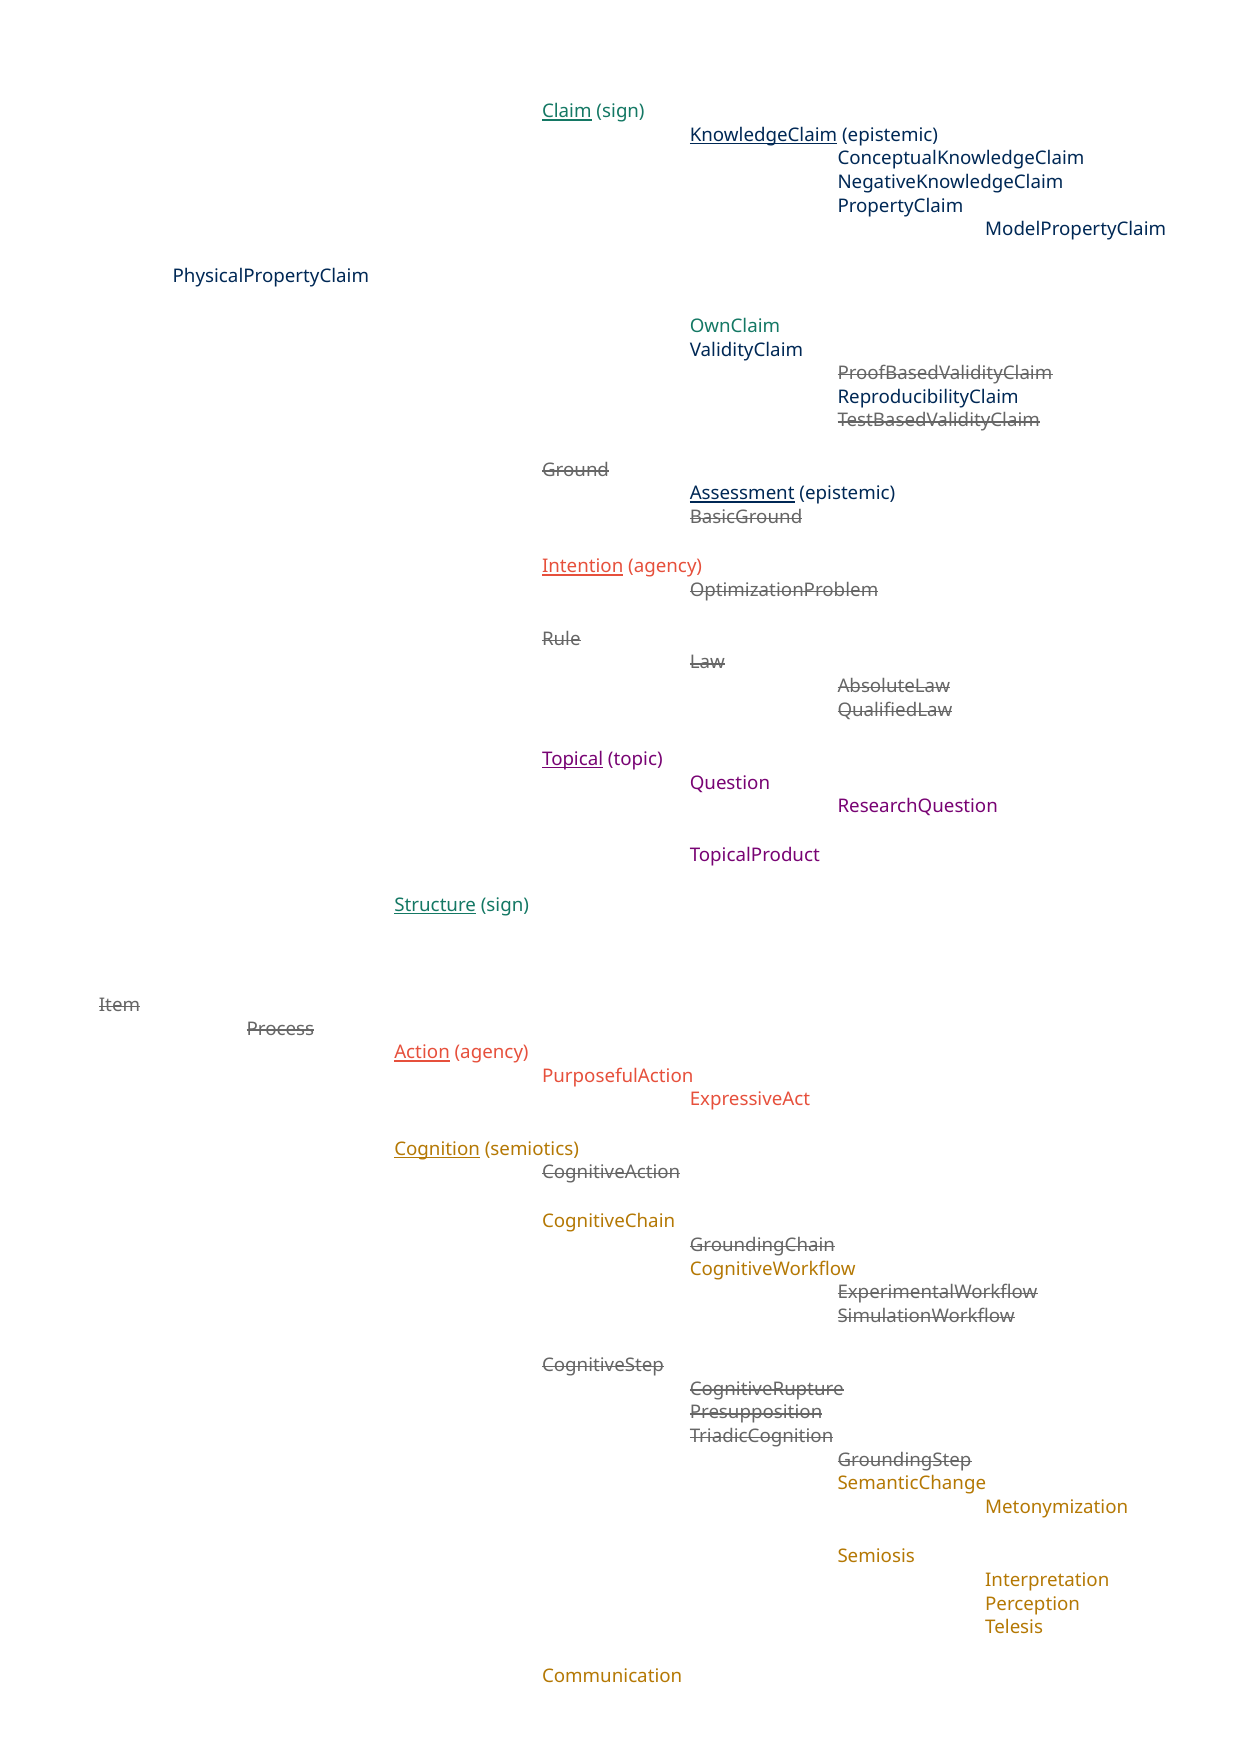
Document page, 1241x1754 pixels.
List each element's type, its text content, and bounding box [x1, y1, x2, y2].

text SimulationWorkflow [99, 1303, 1181, 1327]
text GroundingChain [99, 1233, 1181, 1256]
text CognitiveWorkflow [99, 1256, 1181, 1280]
text CognitiveRupture [99, 1376, 1181, 1400]
text Assessment (epistemic) [99, 481, 1181, 504]
text NegativeKnowledgeClaim [99, 169, 1181, 193]
text PurposefulAction [99, 1063, 1181, 1087]
text ValidityClaim [99, 337, 1181, 361]
text TopicalProduct [99, 843, 1181, 867]
text PhysicalPropertyClaim [99, 241, 1181, 288]
text Ground [99, 457, 1181, 481]
text Semiosis [99, 1544, 1181, 1567]
text PropertyClaim [99, 193, 1181, 217]
text Presupposition [99, 1400, 1181, 1424]
text Interpretation [99, 1567, 1181, 1591]
text BasicGround [99, 504, 1181, 528]
text ProofBasedValidityClaim [99, 361, 1181, 384]
text GroundingStep [99, 1447, 1181, 1471]
text ExpressiveAct [99, 1087, 1181, 1111]
text TriadicCognition [99, 1424, 1181, 1447]
text CognitiveAction [99, 1160, 1181, 1183]
text OptimizationProblem [99, 577, 1181, 601]
text QualifiedLaw [99, 697, 1181, 721]
text Process [99, 1016, 1181, 1040]
text ConceptualKnowledgeClaim [99, 146, 1181, 169]
text CognitiveStep [99, 1353, 1181, 1376]
text Topical (topic) [99, 747, 1181, 770]
text CognitiveChain [99, 1209, 1181, 1233]
text ExperimentalWorkflow [99, 1280, 1181, 1303]
text Structure (sign) [99, 892, 1181, 916]
text ReproducibilityClaim [99, 384, 1181, 408]
text SemanticChange [99, 1471, 1181, 1494]
text Action (agency) [99, 1040, 1181, 1063]
text Cognition (semiotics) [99, 1136, 1181, 1160]
text Question [99, 770, 1181, 794]
text TestBasedValidityClaim [99, 408, 1181, 432]
text ResearchQuestion [99, 794, 1181, 817]
text OwnClaim [99, 313, 1181, 337]
text Telesis [99, 1615, 1181, 1638]
text KnowledgeClaim (epistemic) [99, 122, 1181, 146]
text Item [99, 992, 1181, 1016]
text Rule [99, 626, 1181, 650]
text Communication [99, 1664, 1181, 1687]
text Metonymization [99, 1494, 1181, 1518]
text AbsoluteLaw [99, 674, 1181, 697]
text Claim (sign) [99, 99, 1181, 122]
text Perception [99, 1591, 1181, 1615]
text Law [99, 650, 1181, 674]
text ModelPropertyClaim [99, 217, 1181, 241]
text Intention (agency) [99, 554, 1181, 577]
